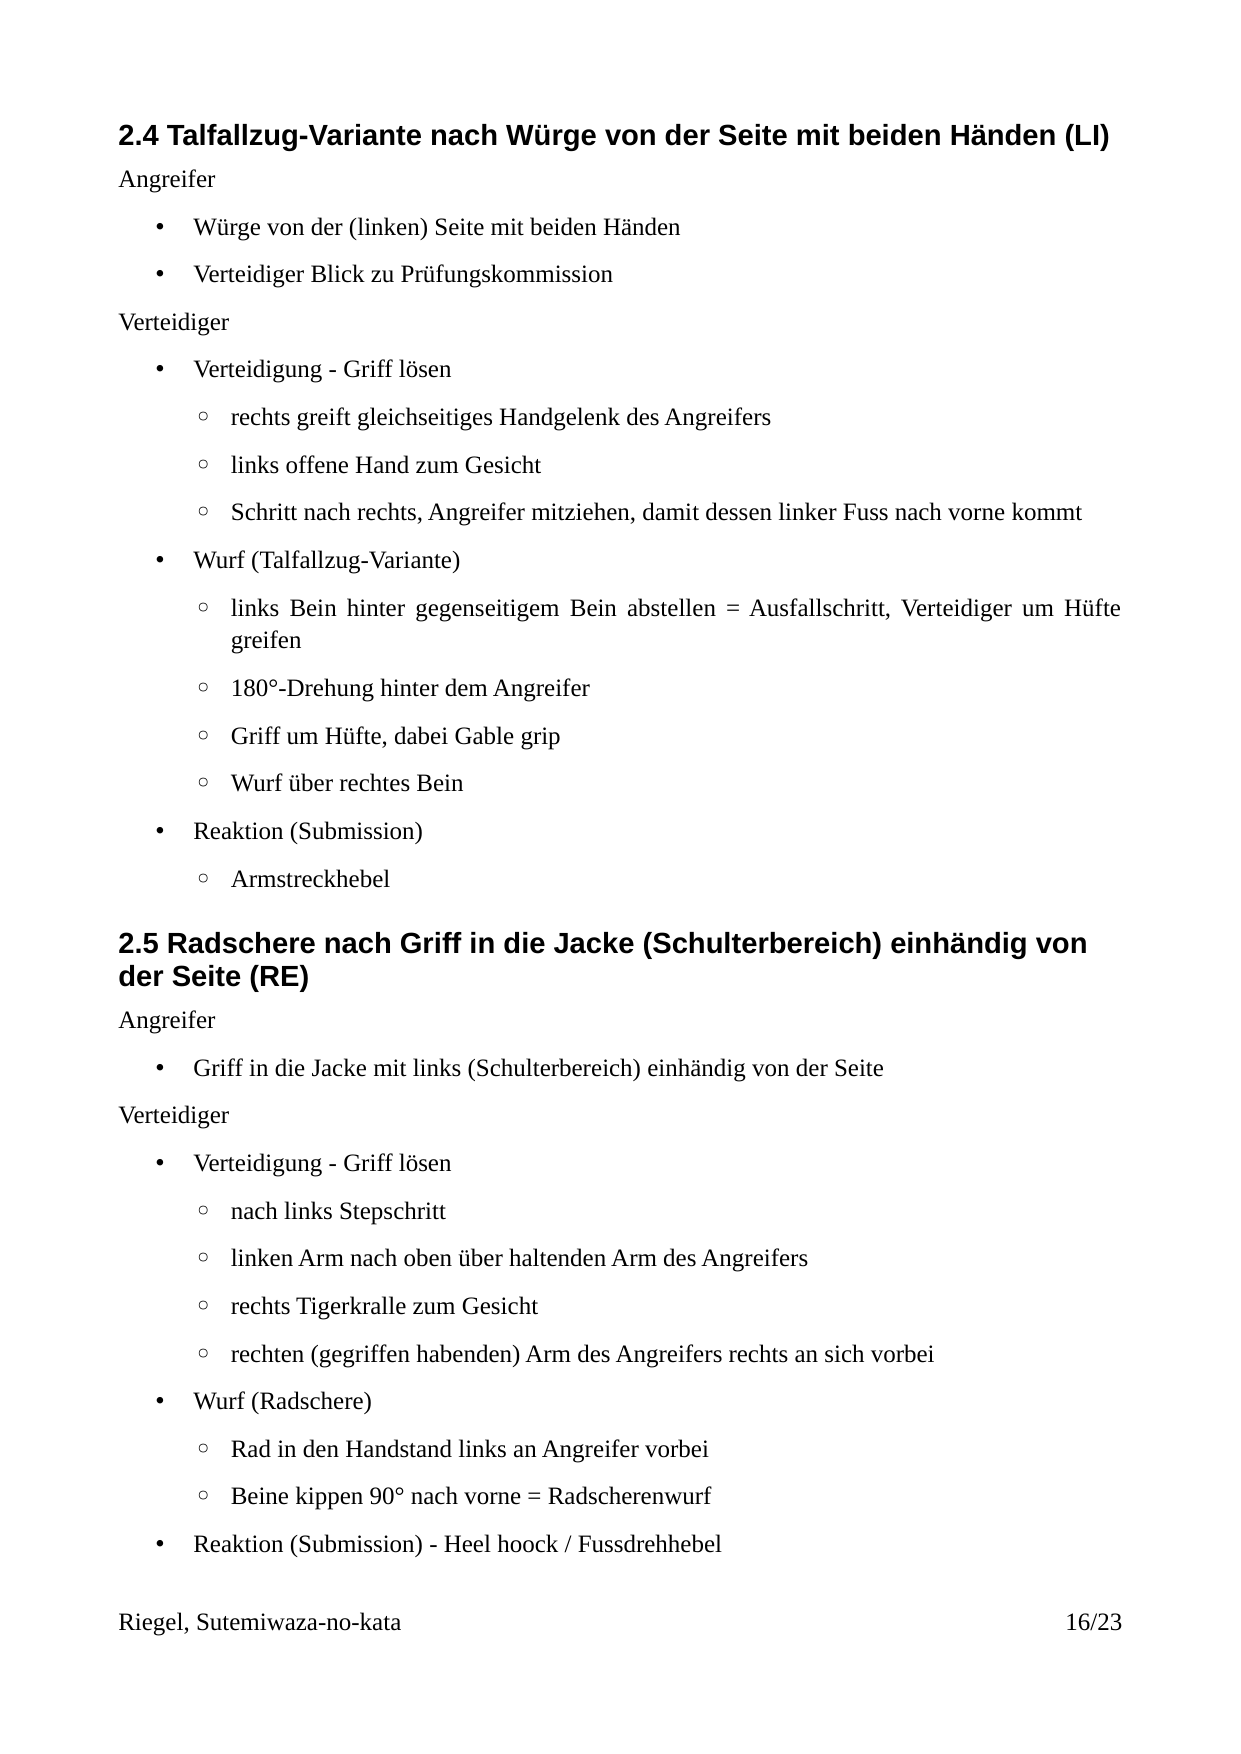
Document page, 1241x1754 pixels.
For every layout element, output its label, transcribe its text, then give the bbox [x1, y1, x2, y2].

list nach links Stepschritt [193, 1196, 1122, 1224]
list Verteidiger Blick zu Prüfungskommission [156, 259, 1122, 288]
text Verteidiger [118, 307, 1122, 336]
subtitle 2.5 Radschere nach Griff in die Jacke (Schulterbereich) einhändig von der Seite (RE) [118, 926, 1122, 993]
list 180°-Drehung hinter dem Angreifer [193, 673, 1122, 702]
list rechts greift gleichseitiges Handgelenk des Angreifers [193, 402, 1122, 431]
text Verteidiger [118, 1101, 1122, 1129]
list Würge von der (linken) Seite mit beiden Händen [156, 212, 1122, 241]
list links offene Hand zum Gesicht [193, 450, 1122, 478]
list Griff in die Jacke mit links (Schulterbereich) einhändig von der Seite [156, 1053, 1122, 1082]
list Wurf über rechtes Bein [193, 768, 1122, 797]
list Griff um Hüfte, dabei Gable grip [193, 721, 1122, 749]
list Reaktion (Submission) [156, 816, 1122, 845]
list Rad in den Handstand links an Angreifer vorbei [193, 1434, 1122, 1463]
subtitle 2.4 Talfallzug-Variante nach Würge von der Seite mit beiden Händen (LI) [118, 118, 1122, 152]
list rechts Tigerkralle zum Gesicht [193, 1291, 1122, 1320]
text Angreifer [118, 1005, 1122, 1034]
list Reaktion (Submission) - Heel hoock / Fussdrehhebel [156, 1529, 1122, 1558]
list rechten (gegriffen habenden) Arm des Angreifers rechts an sich vorbei [193, 1339, 1122, 1367]
list Wurf (Talfallzug-Variante) [156, 545, 1122, 574]
list Beine kippen 90° nach vorne = Radscherenwurf [193, 1481, 1122, 1510]
list links Bein hinter gegenseitigem Bein abstellen = Ausfallschritt, Verteidiger um Hüfte greifen [193, 593, 1122, 654]
text Angreifer [118, 164, 1122, 193]
list Wurf (Radschere) [156, 1386, 1122, 1415]
list Verteidigung - Griff lösen [156, 354, 1122, 383]
list linken Arm nach oben über haltenden Arm des Angreifers [193, 1243, 1122, 1272]
list Armstreckhebel [193, 864, 1122, 892]
list Schritt nach rechts, Angreifer mitziehen, damit dessen linker Fuss nach vorne kommt [193, 497, 1122, 526]
list Verteidigung - Griff lösen [156, 1148, 1122, 1177]
